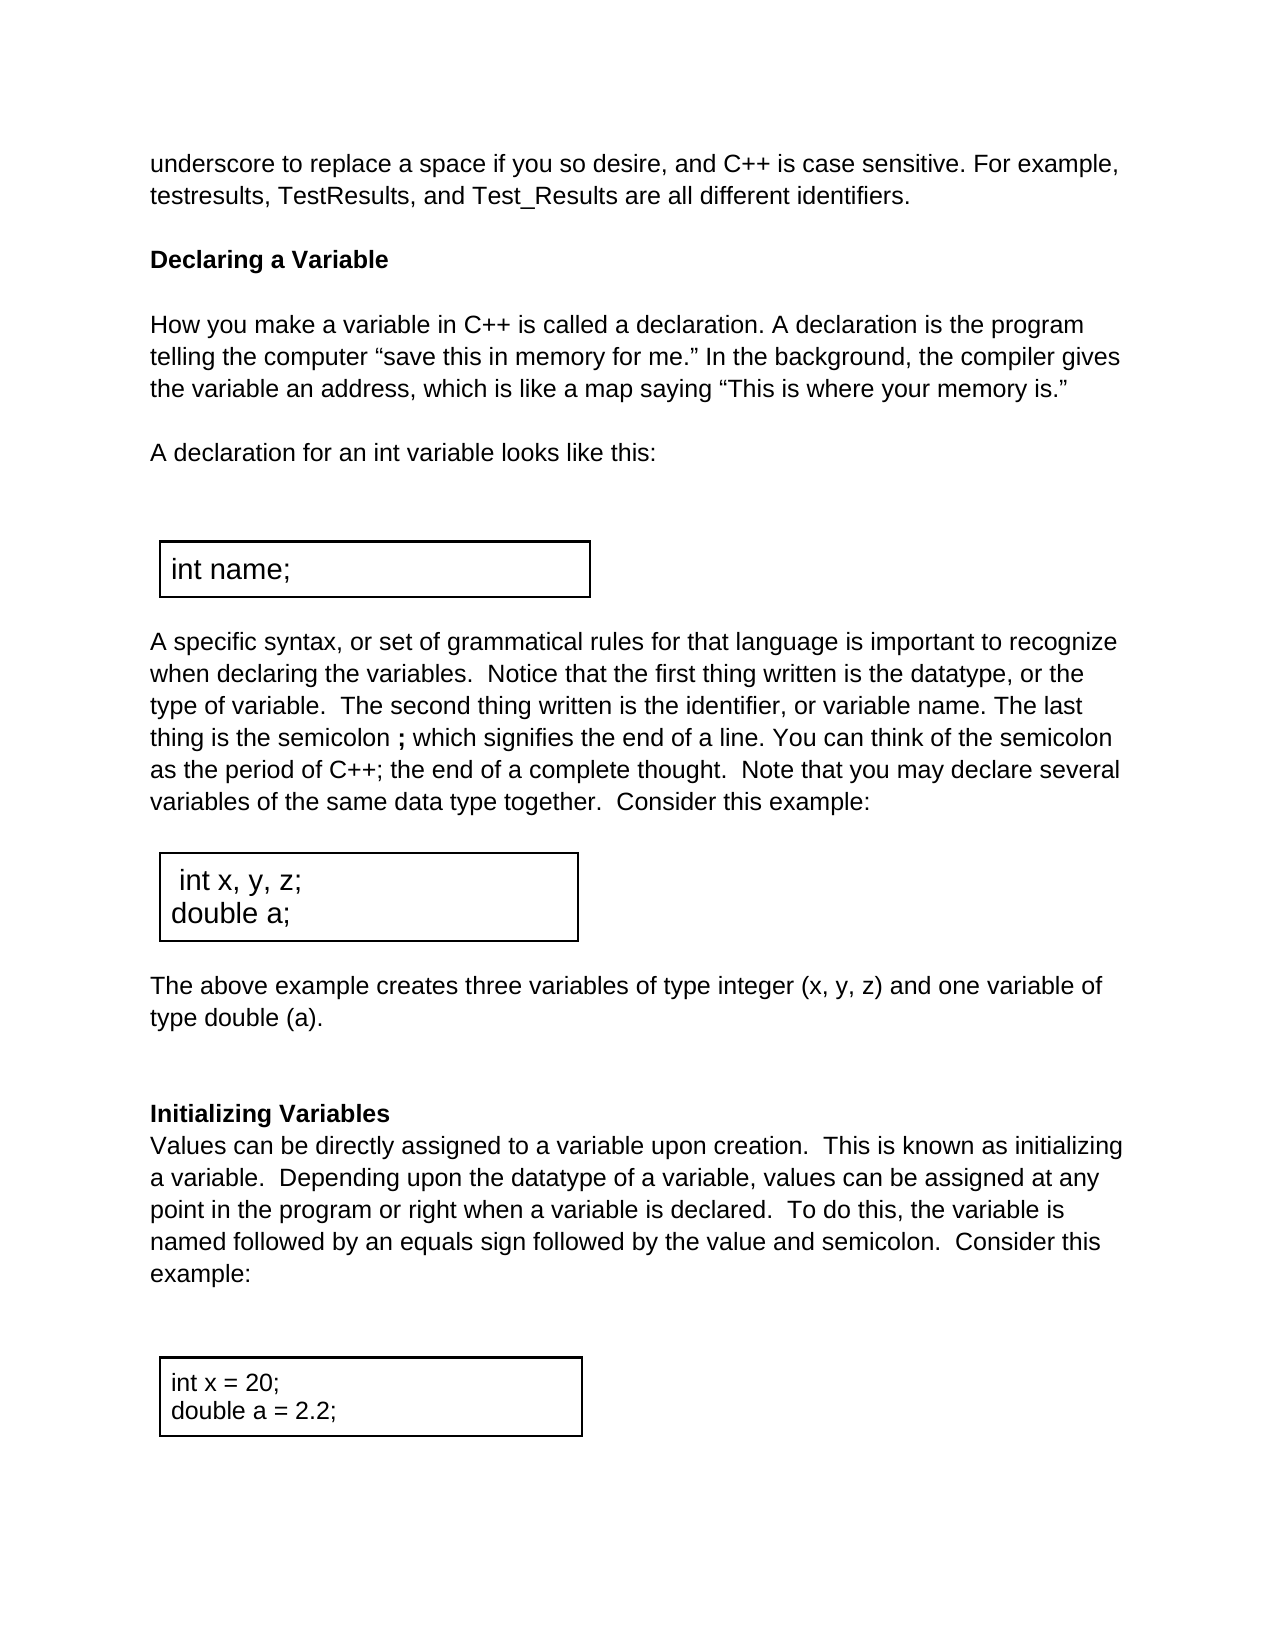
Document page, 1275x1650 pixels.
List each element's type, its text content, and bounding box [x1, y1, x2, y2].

table_header int x, y, z; double a; [161, 854, 577, 940]
text A declaration for an int variable looks like this: [150, 439, 1125, 467]
text A specific syntax, or set of grammatical rules for that language is important to recognize when declaring the variables. Notice that the first thing written is the datatype, or the type of variable. The second thing written is the identifier, or variable name. The last thing is the semicolon ; which signifies the end of a line. You can think of the semicolon as the period of C++; the end of a complete thought. Note that you may declare several variables of the same data type together. Consider this example: [150, 627, 1125, 816]
text Values can be directly assigned to a variable upon creation. This is known as initializing a variable. Depending upon the datatype of a variable, values can be assigned at any point in the program or right when a variable is declared. To do this, the variable is named followed by an equals sign followed by the value and semicolon. Consider this example: [150, 1132, 1125, 1288]
text The above example creates three variables of type integer (x, y, z) and one variable of type double (a). [150, 971, 1125, 1031]
table_header int x = 20; double a = 2.2; [161, 1359, 581, 1435]
text underscore to replace a space if you so desire, and C++ is case sensitive. For example, testresults, TestResults, and Test_Results are all different identifiers. [150, 150, 1125, 210]
table_header int name; [161, 543, 589, 596]
text Declaring a Variable [150, 246, 1125, 274]
text How you make a variable in C++ is called a declaration. A declaration is the program telling the computer “save this in memory for me.” In the background, the compiler gives the variable an address, which is like a map saying “This is where your memory is.” [150, 310, 1125, 402]
text Initializing Variables [150, 1100, 1125, 1128]
